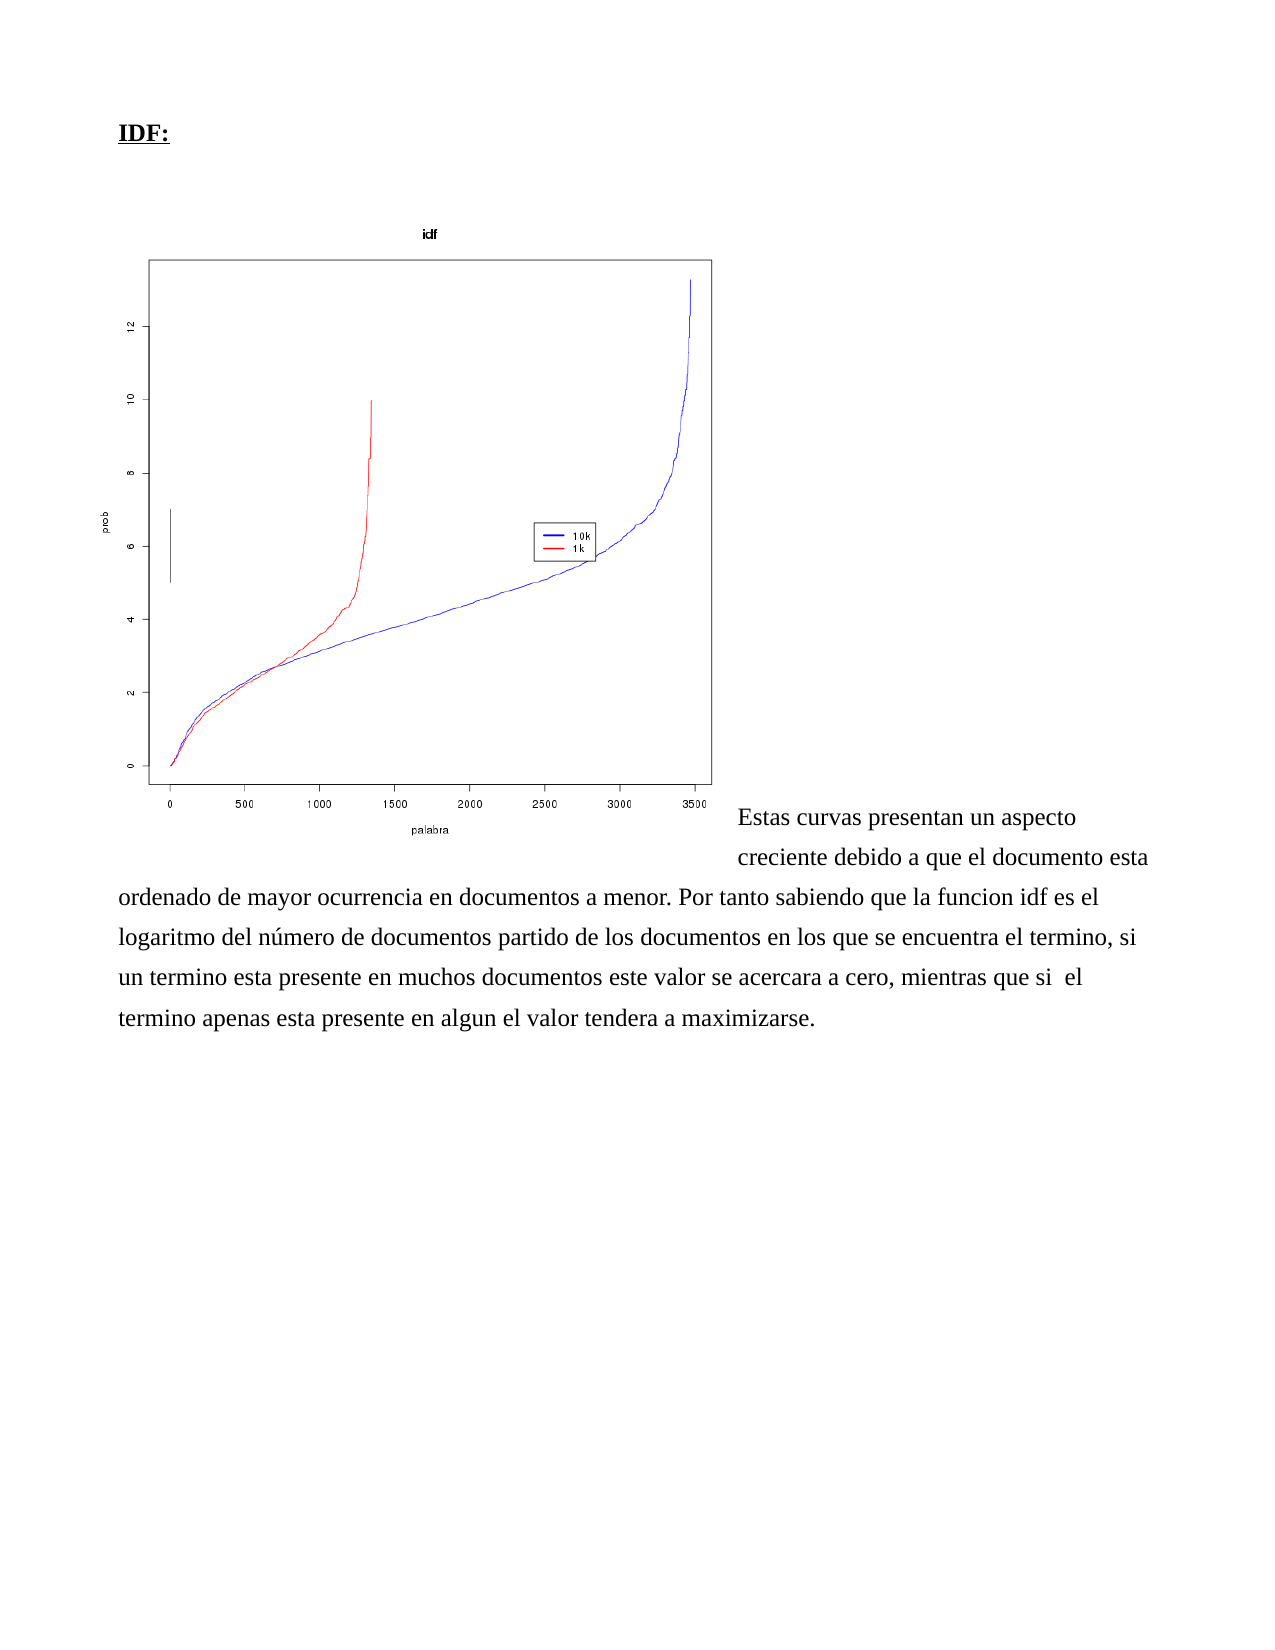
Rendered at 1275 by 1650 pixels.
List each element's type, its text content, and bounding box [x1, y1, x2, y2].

picture [96, 207, 738, 850]
text Estas curvas presentan un aspecto creciente debido a que el documento esta ordenado de mayor ocurrencia en documentos a menor. Por tanto sabiendo que la funcion idf es el logaritmo del número de documentos partido de los documentos en los que se encuentra el termino, si un termino esta presente en muchos documentos este valor se acercara a cero, mientras que si el termino apenas esta presente en algun el valor tendera a maximizarse. [118, 802, 1157, 1031]
text IDF: [118, 118, 1157, 147]
